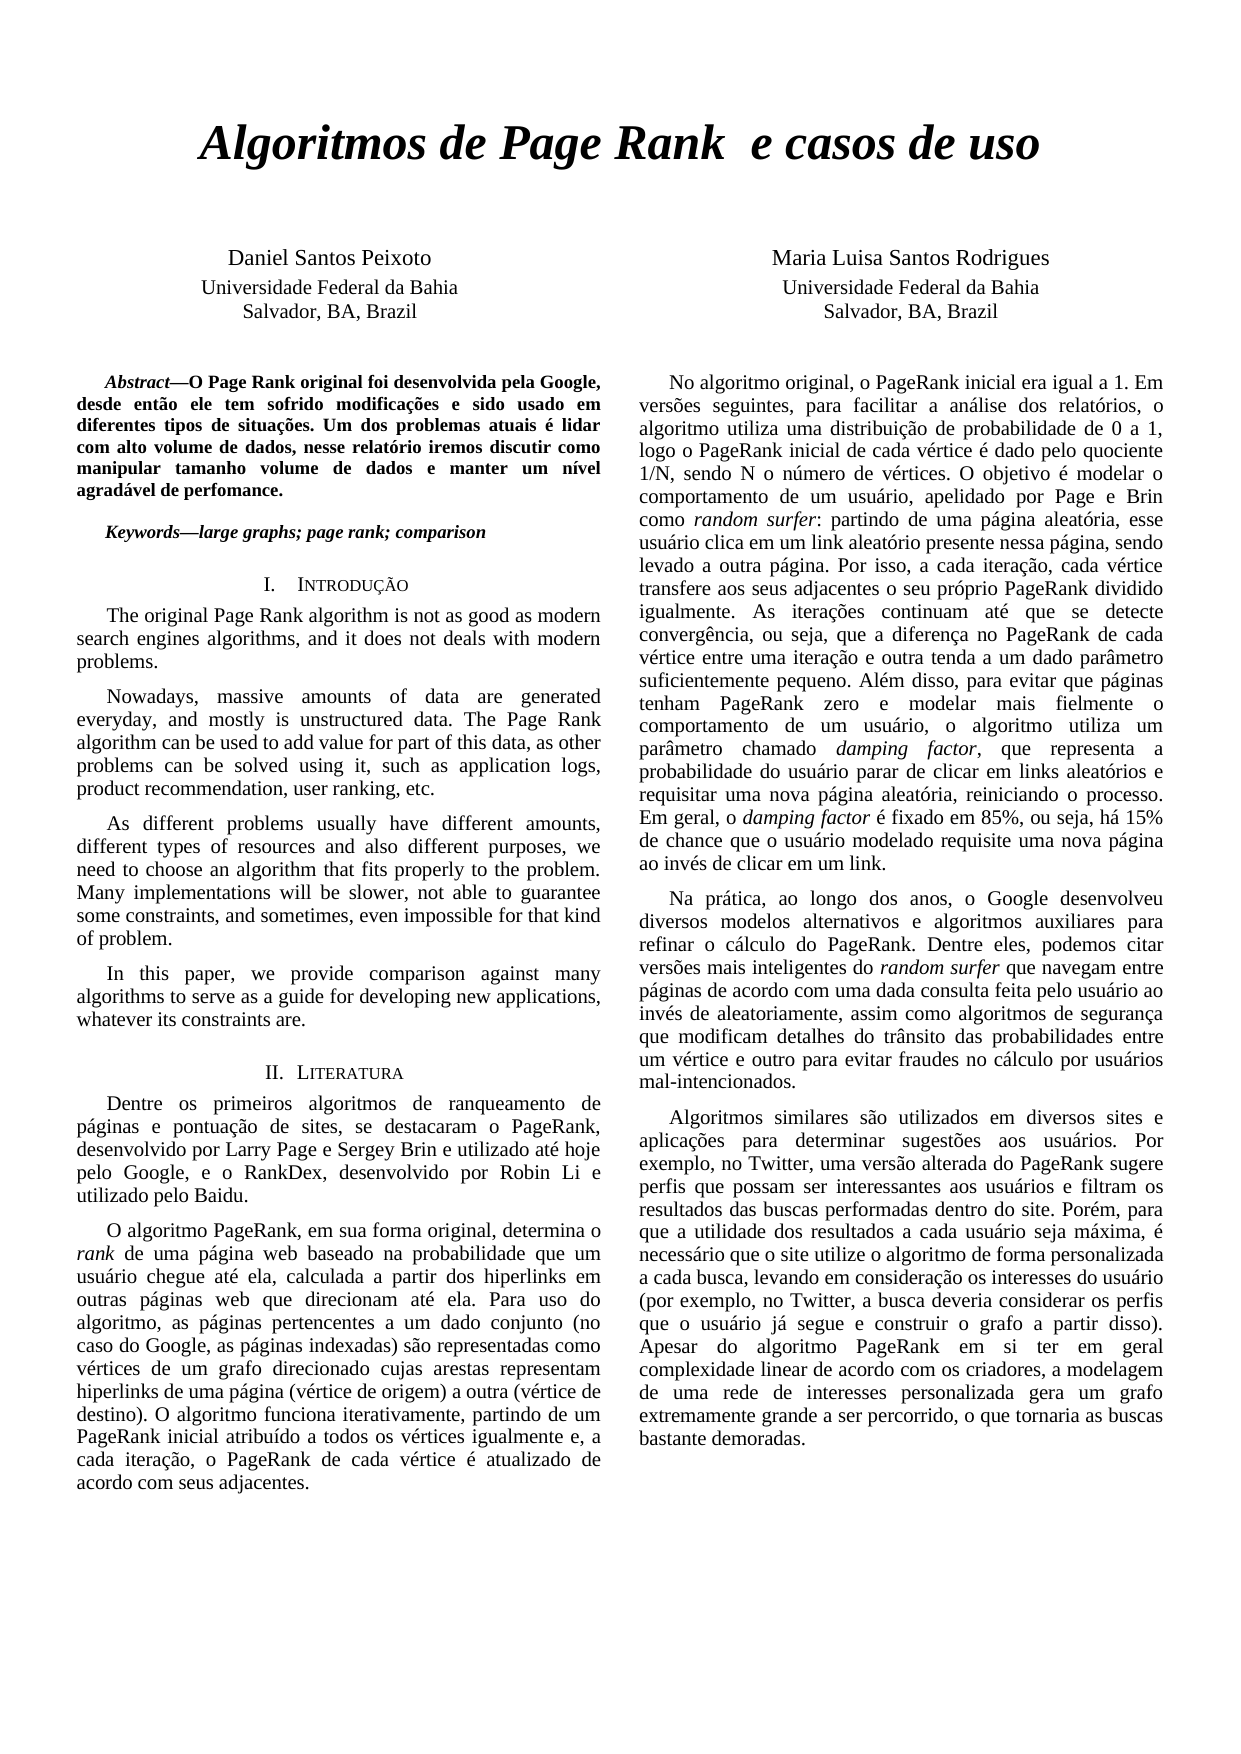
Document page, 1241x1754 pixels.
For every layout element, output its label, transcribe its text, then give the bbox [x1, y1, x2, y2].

text The original Page Rank algorithm is not as good as modern search engines algorithms, and it does not deals with modern problems. [76, 604, 601, 673]
text As different problems usually have different amounts, different types of resources and also different purposes, we need to choose an algorithm that fits properly to the problem. Many implementations will be slower, not able to guarantee some constraints, and sometimes, even impossible for that kind of problem. [76, 812, 601, 950]
text Salvador, BA, Brazil [658, 299, 1164, 323]
text Dentre os primeiros algoritmos de ranqueamento de páginas e pontuação de sites, se destacaram o PageRank, desenvolvido por Larry Page e Sergey Brin e utilizado até hoje pelo Google, e o RankDex, desenvolvido por Robin Li e utilizado pelo Baidu. [76, 1092, 601, 1207]
text Daniel Santos Peixoto [76, 244, 583, 270]
title Algoritmos de Page Rank e casos de uso [76, 112, 1164, 170]
text Maria Luisa Santos Rodrigues [658, 244, 1164, 270]
text No algoritmo original, o PageRank inicial era igual a 1. Em versões seguintes, para facilitar a análise dos relatórios, o algoritmo utiliza uma distribuição de probabilidade de 0 a 1, logo o PageRank inicial de cada vértice é dado pelo quociente 1/N, sendo N o número de vértices. O objetivo é modelar o comportamento de um usuário, apelidado por Page e Brin como random surfer: partindo de uma página aleatória, esse usuário clica em um link aleatório presente nessa página, sendo levado a outra página. Por isso, a cada iteração, cada vértice transfere aos seus adjacentes o seu próprio PageRank dividido igualmente. As iterações continuam até que se detecte convergência, ou seja, que a diferença no PageRank de cada vértice entre uma iteração e outra tenda a um dado parâmetro suficientemente pequeno. Além disso, para evitar que páginas tenham PageRank zero e modelar mais fielmente o comportamento de um usuário, o algoritmo utiliza um parâmetro chamado damping factor, que representa a probabilidade do usuário parar de clicar em links aleatórios e requisitar uma nova página aleatória, reiniciando o processo. Em geral, o damping factor é fixado em 85%, ou seja, há 15% de chance que o usuário modelado requisite uma nova página ao invés de clicar em um link. [639, 371, 1164, 875]
text Abstract—O Page Rank original foi desenvolvida pela Google, desde então ele tem sofrido modificações e sido usado em diferentes tipos de situações. Um dos problemas atuais é lidar com alto volume de dados, nesse relatório iremos discutir como manipular tamanho volume de dados e manter um nível agradável de perfomance. [76, 371, 601, 500]
text Universidade Federal da Bahia [76, 274, 583, 299]
subtitle Literatura [76, 1060, 601, 1084]
subtitle Introdução [76, 572, 601, 596]
text In this paper, we provide comparison against many algorithms to serve as a guide for developing new applications, whatever its constraints are. [76, 962, 601, 1031]
text Na prática, ao longo dos anos, o Google desenvolveu diversos modelos alternativos e algoritmos auxiliares para refinar o cálculo do PageRank. Dentre eles, podemos citar versões mais inteligentes do random surfer que navegam entre páginas de acordo com uma dada consulta feita pelo usuário ao invés de aleatoriamente, assim como algoritmos de segurança que modificam detalhes do trânsito das probabilidades entre um vértice e outro para evitar fraudes no cálculo por usuários mal-intencionados. [639, 887, 1164, 1093]
text Nowadays, massive amounts of data are generated everyday, and mostly is unstructured data. The Page Rank algorithm can be used to add value for part of this data, as other problems can be solved using it, such as application logs, product recommendation, user ranking, etc. [76, 685, 601, 800]
text Keywords—large graphs; page rank; comparison [76, 521, 601, 543]
text Salvador, BA, Brazil [76, 299, 583, 323]
text Universidade Federal da Bahia [658, 274, 1164, 299]
text Algoritmos similares são utilizados em diversos sites e aplicações para determinar sugestões aos usuários. Por exemplo, no Twitter, uma versão alterada do PageRank sugere perfis que possam ser interessantes aos usuários e filtram os resultados das buscas performadas dentro do site. Porém, para que a utilidade dos resultados a cada usuário seja máxima, é necessário que o site utilize o algoritmo de forma personalizada a cada busca, levando em consideração os interesses do usuário (por exemplo, no Twitter, a busca deveria considerar os perfis que o usuário já segue e construir o grafo a partir disso). Apesar do algoritmo PageRank em si ter em geral complexidade linear de acordo com os criadores, a modelagem de uma rede de interesses personalizada gera um grafo extremamente grande a ser percorrido, o que tornaria as buscas bastante demoradas. [639, 1106, 1164, 1450]
text O algoritmo PageRank, em sua forma original, determina o rank de uma página web baseado na probabilidade que um usuário chegue até ela, calculada a partir dos hiperlinks em outras páginas web que direcionam até ela. Para uso do algoritmo, as páginas pertencentes a um dado conjunto (no caso do Google, as páginas indexadas) são representadas como vértices de um grafo direcionado cujas arestas representam hiperlinks de uma página (vértice de origem) a outra (vértice de destino). O algoritmo funciona iterativamente, partindo de um PageRank inicial atribuído a todos os vértices igualmente e, a cada iteração, o PageRank de cada vértice é atualizado de acordo com seus adjacentes. [76, 1219, 601, 1494]
